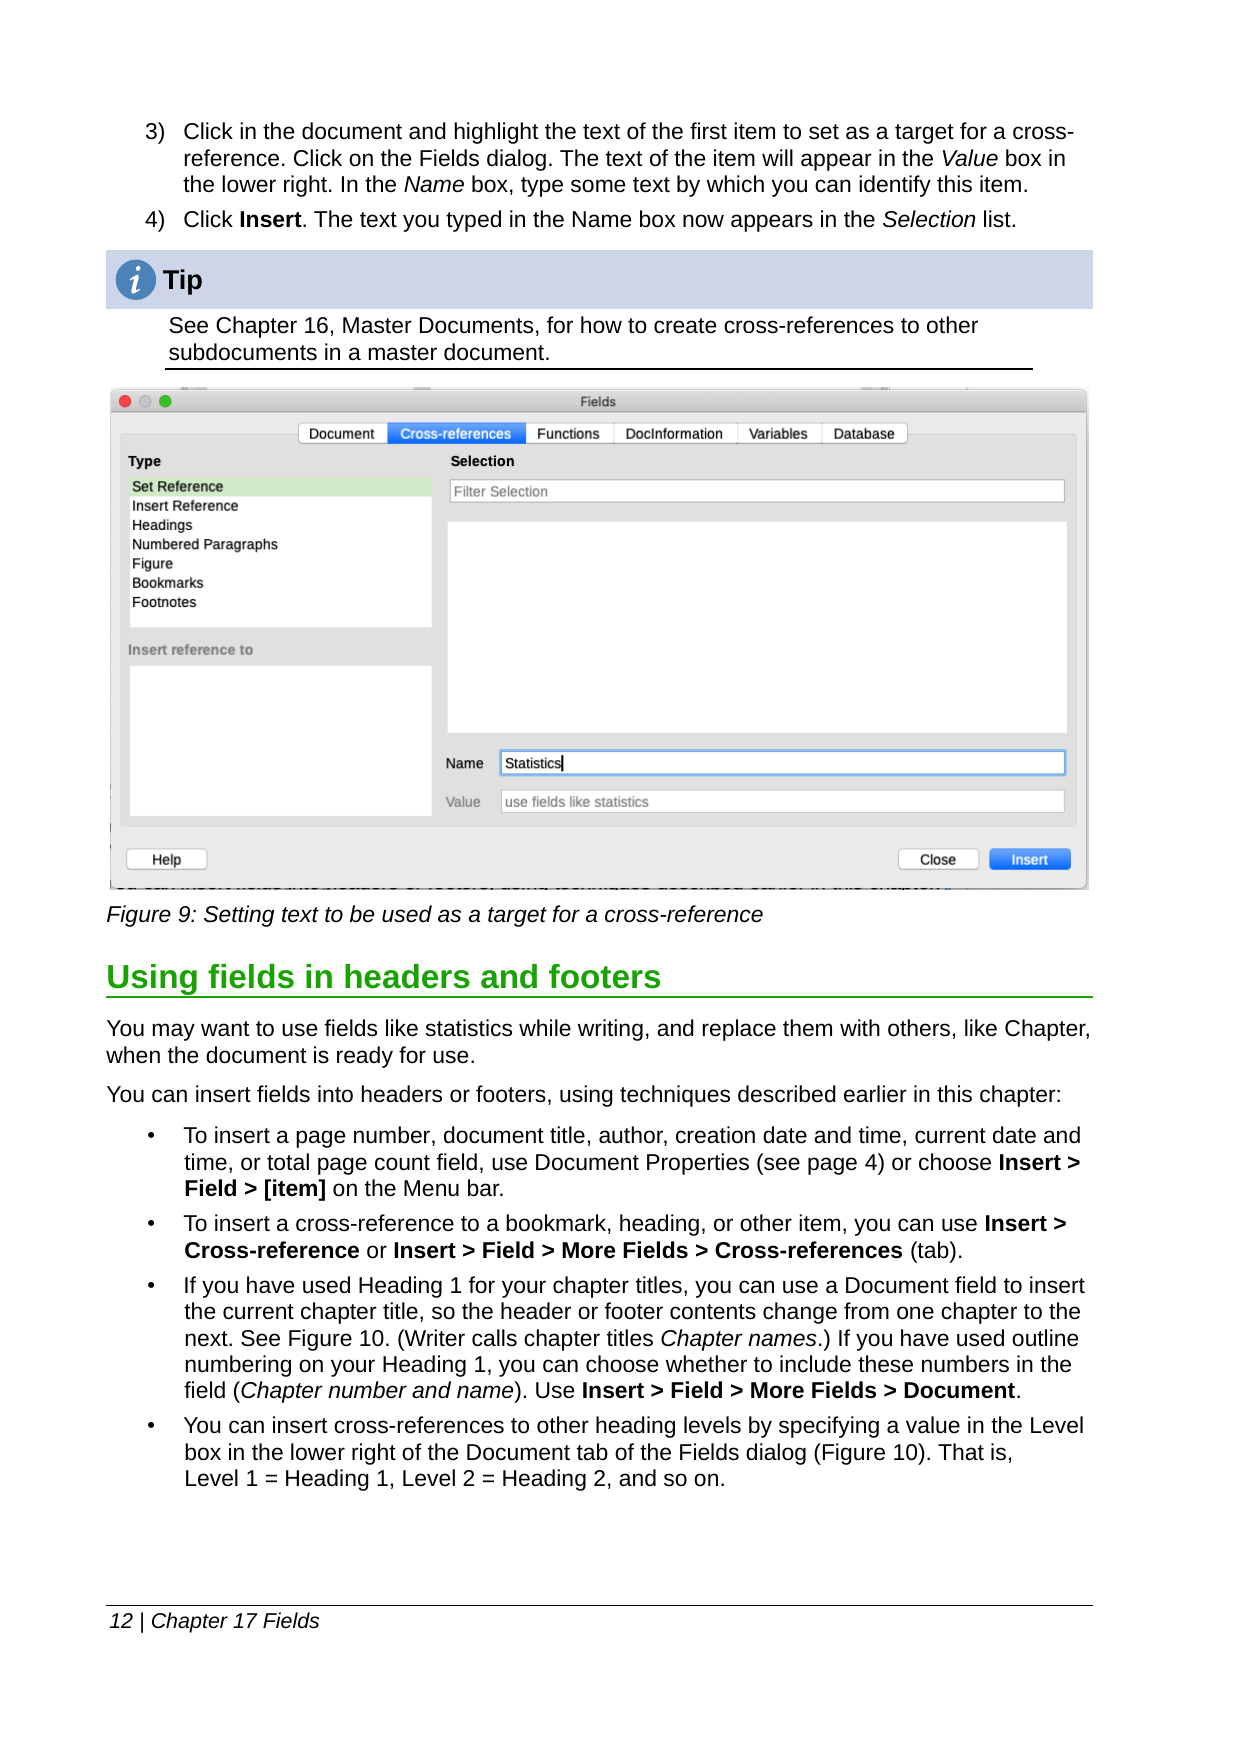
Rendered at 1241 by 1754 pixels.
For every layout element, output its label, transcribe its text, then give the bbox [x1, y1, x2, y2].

subtitle Tip [106, 250, 1093, 309]
text Figure 9: Setting text to be used as a target for a cross-reference [106, 901, 1093, 928]
picture [110, 387, 1089, 890]
list To insert a cross-reference to a bookmark, heading, or other item, you can use Insert > Cross-reference or Insert > Field > More Fields > Cross-references (tab). [144, 1207, 1093, 1263]
subtitle Using fields in headers and footers [106, 957, 1093, 996]
list You can insert cross-references to other heading levels by specifying a value in the Level box in the lower right of the Document tab of the Fields dialog (Figure 10). That is, Level 1 = Heading 1, Level 2 = Heading 2, and so on. [144, 1409, 1093, 1494]
text See Chapter 16, Master Documents, for how to create cross-references to other subdocuments in a master document. [165, 309, 1033, 368]
list You can insert fields into headers or footers, using techniques described earlier in this chapter: [106, 1081, 1093, 1107]
list Click Insert. The text you typed in the Name box now appears in the Selection list. [165, 206, 1093, 232]
list Click in the document and highlight the text of the first item to set as a target for a cross-reference. Click on the Fields dialog. The text of the item will appear in the Value box in the lower right. In the Name box, type some text by which you can identify this item. [165, 118, 1093, 197]
list If you have used Heading 1 for your chapter titles, you can use a Document field to insert the current chapter title, so the header or footer contents change from one chapter to the next. See Figure 10. (Writer calls chapter titles Chapter names.) If you have used outline numbering on your Heading 1, you can choose whether to include these numbers in the field (Chapter number and name). Use Insert > Field > More Fields > Document. [144, 1269, 1093, 1403]
list You may want to use fields like statistics while writing, and replace them with others, like Chapter, when the document is ready for use. [106, 1015, 1093, 1068]
list To insert a page number, document title, author, creation date and time, current date and time, or total page count field, use Document Properties (see page 4) or choose Insert > Field > [item] on the Menu bar. [144, 1119, 1093, 1201]
